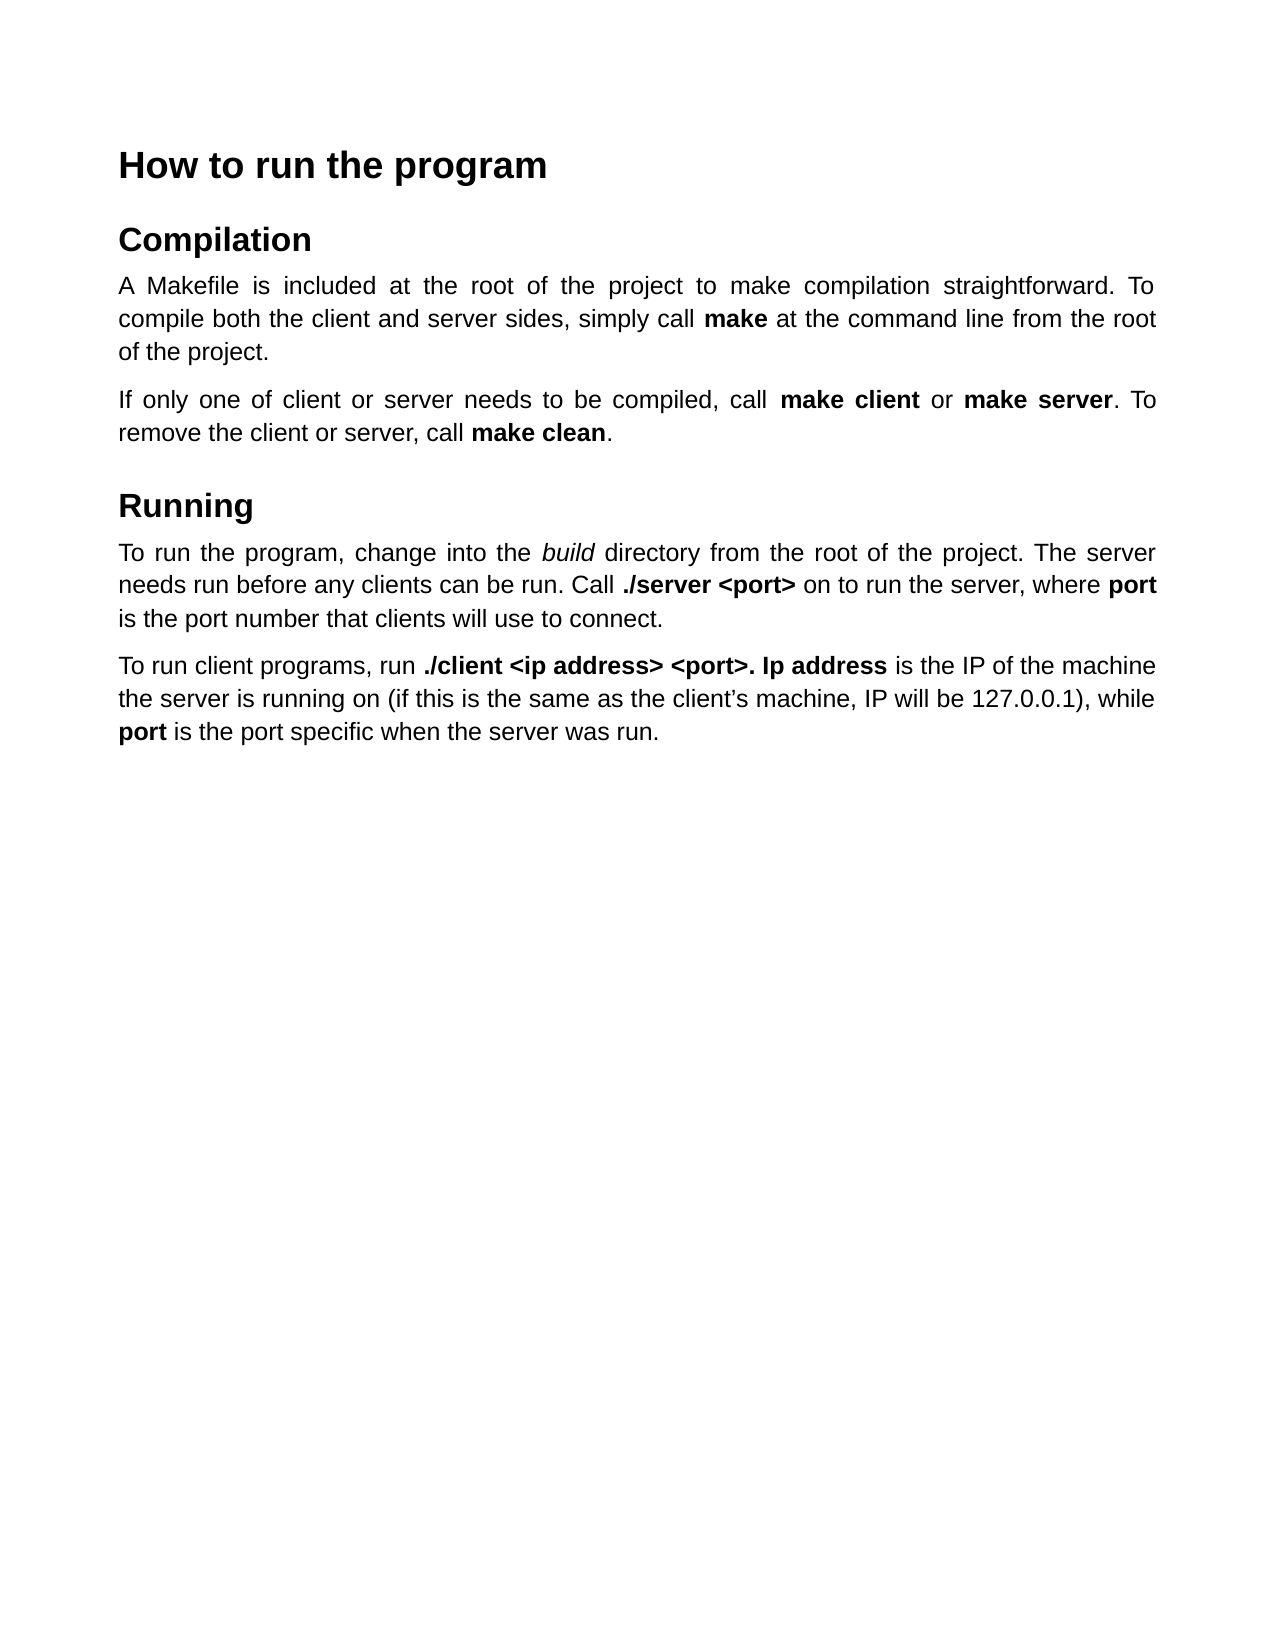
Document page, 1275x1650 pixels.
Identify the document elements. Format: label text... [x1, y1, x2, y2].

text A Makefile is included at the root of the project to make compilation straightforward. To compile both the client and server sides, simply call make at the command line from the root of the project. [118, 271, 1157, 366]
text To run the program, change into the build directory from the root of the project. The server needs run before any clients can be run. Call ./server <port> on to run the server, where port is the port number that clients will use to connect. [118, 537, 1157, 632]
subtitle How to run the program [118, 143, 1157, 187]
subtitle Running [118, 486, 1157, 525]
subtitle Compilation [118, 220, 1157, 259]
text To run client programs, run ./client <ip address> <port>. Ip address is the IP of the machine the server is running on (if this is the same as the client’s machine, IP will be 127.0.0.1), while port is the port specific when the server was run. [118, 651, 1157, 746]
text If only one of client or server needs to be compiled, call make client or make server. To remove the client or server, call make clean. [118, 385, 1157, 447]
